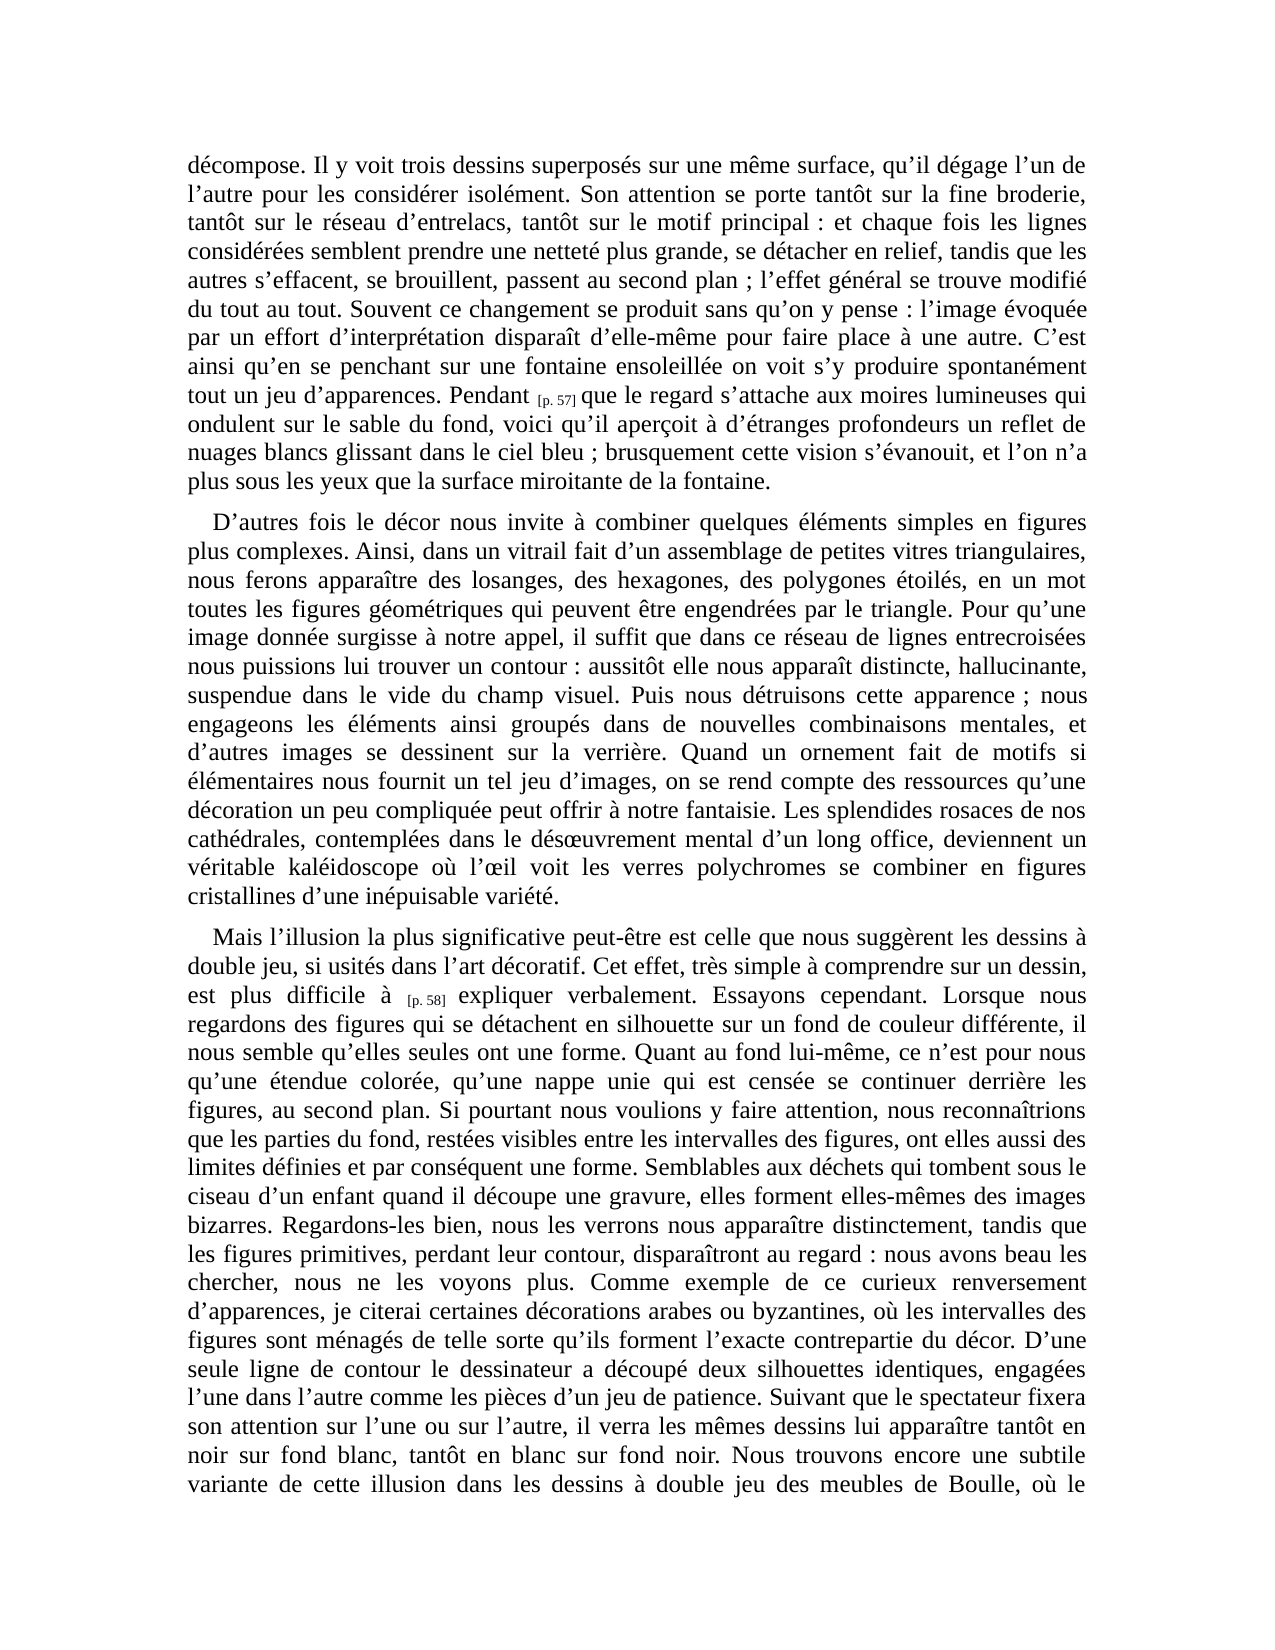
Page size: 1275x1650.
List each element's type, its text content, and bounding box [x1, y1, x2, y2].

text D’autres fois le décor nous invite à combiner quelques éléments simples en figures plus complexes. Ainsi, dans un vitrail fait d’un assemblage de petites vitres triangulaires, nous ferons apparaître des losanges, des hexagones, des polygones étoilés, en un mot toutes les figures géométriques qui peuvent être engendrées par le triangle. Pour qu’une image donnée surgisse à notre appel, il suffit que dans ce réseau de lignes entrecroisées nous puissions lui trouver un contour : aussitôt elle nous apparaît distincte, hallucinante, suspendue dans le vide du champ visuel. Puis nous détruisons cette apparence ; nous engageons les éléments ainsi groupés dans de nouvelles combinaisons mentales, et d’autres images se dessinent sur la verrière. Quand un ornement fait de motifs si élémentaires nous fournit un tel jeu d’images, on se rend compte des ressources qu’une décoration un peu compliquée peut offrir à notre fantaisie. Les splendides rosaces de nos cathédrales, contemplées dans le désœuvrement mental d’un long office, deviennent un véritable kaléidoscope où l’œil voit les verres polychromes se combiner en figures cristallines d’une inépuisable variété. [187, 507, 1087, 910]
text Mais l’illusion la plus significative peut-être est celle que nous suggèrent les dessins à double jeu, si usités dans l’art décoratif. Cet effet, très simple à comprendre sur un dessin, est plus difficile à [p. 58] expliquer verbalement. Essayons cependant. Lorsque nous regardons des figures qui se détachent en silhouette sur un fond de couleur différente, il nous semble qu’elles seules ont une forme. Quant au fond lui-même, ce n’est pour nous qu’une étendue colorée, qu’une nappe unie qui est censée se continuer derrière les figures, au second plan. Si pourtant nous voulions y faire attention, nous reconnaîtrions que les parties du fond, restées visibles entre les intervalles des figures, ont elles aussi des limites définies et par conséquent une forme. Semblables aux déchets qui tombent sous le ciseau d’un enfant quand il découpe une gravure, elles forment elles-mêmes des images bizarres. Regardons-les bien, nous les verrons nous apparaître distinctement, tandis que les figures primitives, perdant leur contour, disparaîtront au regard : nous avons beau les chercher, nous ne les voyons plus. Comme exemple de ce curieux renversement d’apparences, je citerai certaines décorations arabes ou byzantines, où les intervalles des figures sont ménagés de telle sorte qu’ils forment l’exacte contrepartie du décor. D’une seule ligne de contour le dessinateur a découpé deux silhouettes identiques, engagées l’une dans l’autre comme les pièces d’un jeu de patience. Suivant que le spectateur fixera son attention sur l’une ou sur l’autre, il verra les mêmes dessins lui apparaître tantôt en noir sur fond blanc, tantôt en blanc sur fond noir. Nous trouvons encore une subtile variante de cette illusion dans les dessins à double jeu des meubles de Boulle, où le [187, 922, 1087, 1497]
text décompose. Il y voit trois dessins superposés sur une même surface, qu’il dégage l’un de l’autre pour les considérer isolément. Son attention se porte tantôt sur la fine broderie, tantôt sur le réseau d’entrelacs, tantôt sur le motif principal : et chaque fois les lignes considérées semblent prendre une netteté plus grande, se détacher en relief, tandis que les autres s’effacent, se brouillent, passent au second plan ; l’effet général se trouve modifié du tout au tout. Souvent ce changement se produit sans qu’on y pense : l’image évoquée par un effort d’interprétation disparaît d’elle-même pour faire place à une autre. C’est ainsi qu’en se penchant sur une fontaine ensoleillée on voit s’y produire spontanément tout un jeu d’apparences. Pendant [p. 57] que le regard s’attache aux moires lumineuses qui ondulent sur le sable du fond, voici qu’il aperçoit à d’étranges profondeurs un reflet de nuages blancs glissant dans le ciel bleu ; brusquement cette vision s’évanouit, et l’on n’a plus sous les yeux que la surface miroitante de la fontaine. [187, 150, 1087, 495]
